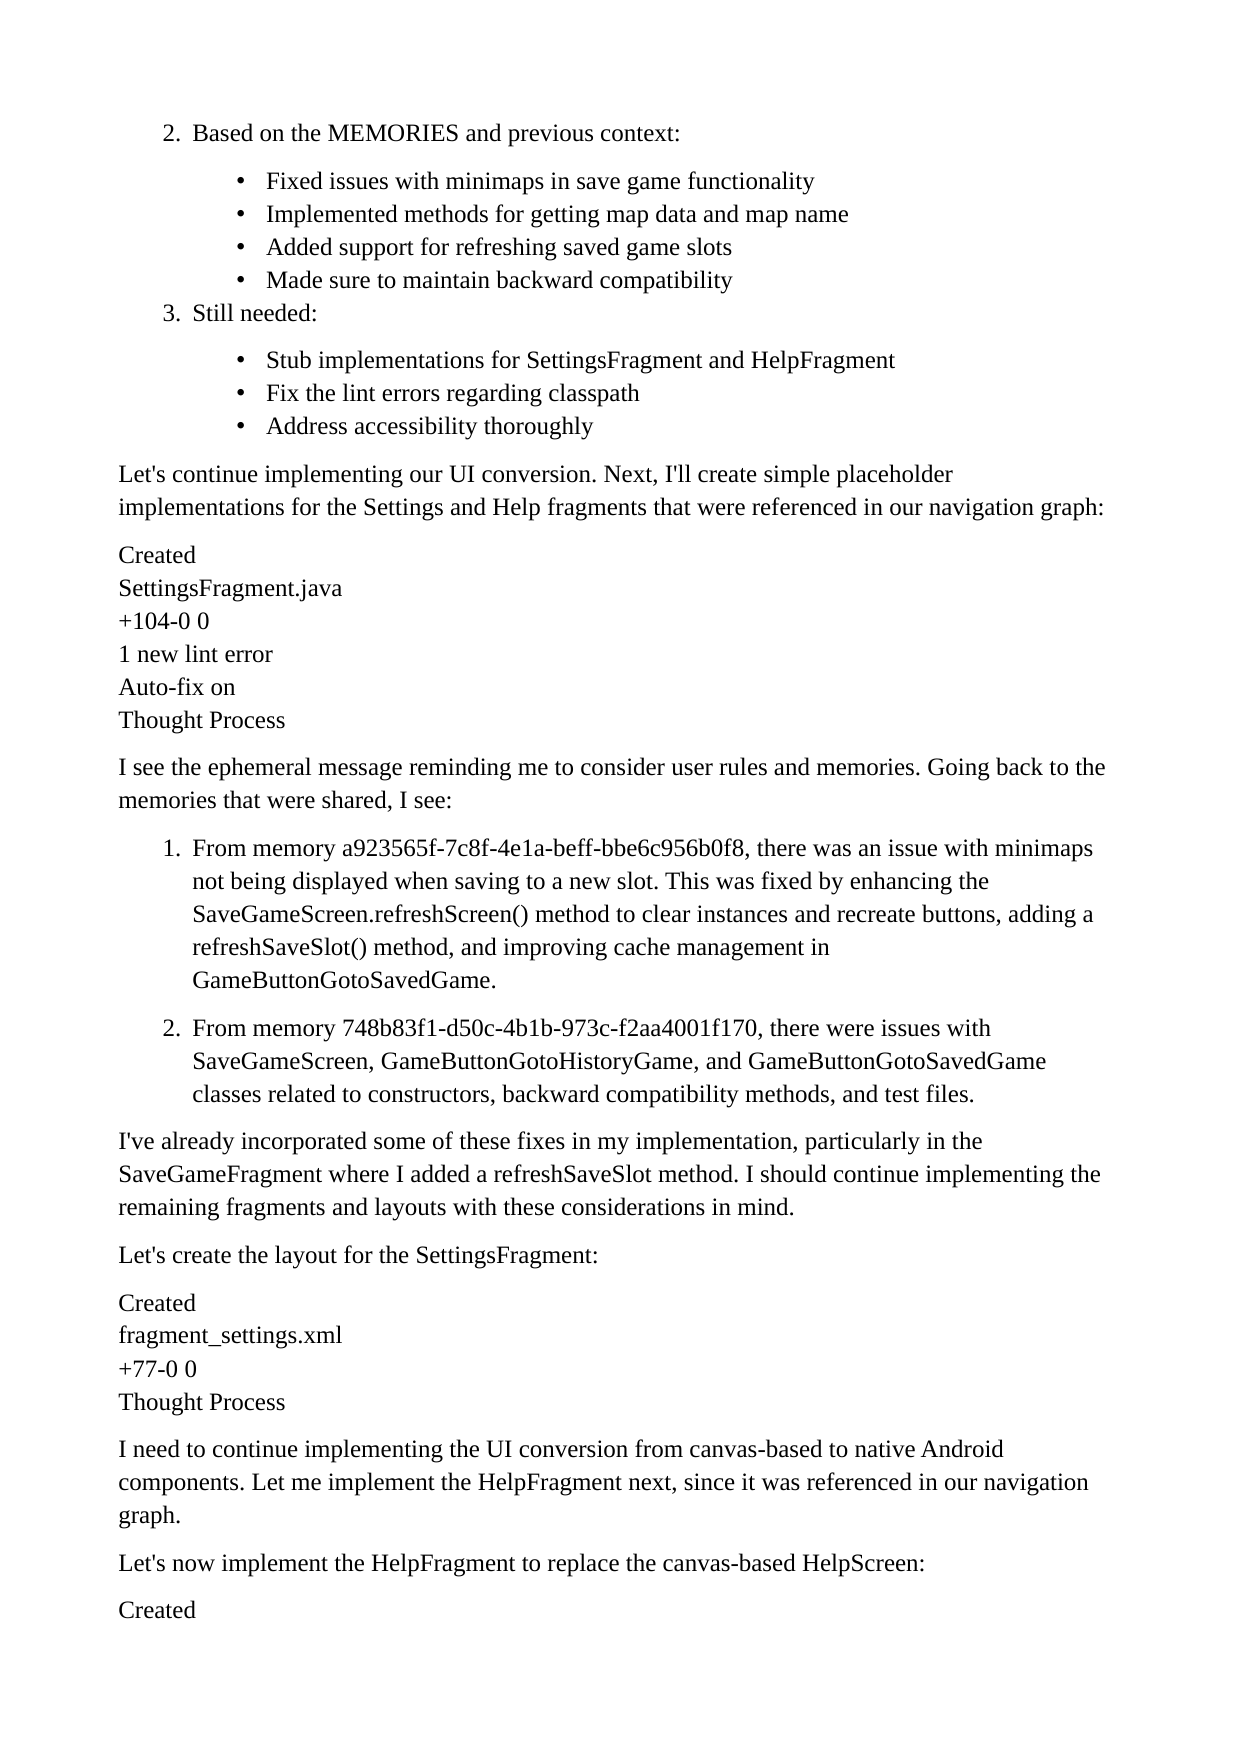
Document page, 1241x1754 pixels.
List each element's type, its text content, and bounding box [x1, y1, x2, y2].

list Added support for refreshing saved game slots [236, 232, 1122, 261]
list Address accessibility thoroughly [236, 411, 1122, 440]
text Let's create the layout for the SettingsFragment: [118, 1240, 1122, 1269]
text Let's continue implementing our UI conversion. Next, I'll create simple placeholder implementations for the Settings and Help fragments that were referenced in our navigation graph: [118, 459, 1122, 521]
text Created [118, 1288, 1122, 1316]
text I've already incorporated some of these fixes in my implementation, particularly in the SaveGameFragment where I added a refreshSaveSlot method. I should continue implementing the remaining fragments and layouts with these considerations in mind. [118, 1126, 1122, 1221]
list Made sure to maintain backward compatibility [236, 265, 1122, 293]
text Thought Process [118, 1387, 1122, 1415]
text fragment_settings.xml [118, 1321, 1122, 1349]
list Fixed issues with minimaps in save game functionality [236, 166, 1122, 194]
text +77-0 0 [118, 1354, 1122, 1382]
list Based on the MEMORIES and previous context: [162, 118, 1122, 147]
text +104-0 0 [118, 606, 1122, 634]
text I see the ephemeral message reminding me to consider user rules and memories. Going back to the memories that were shared, I see: [118, 752, 1122, 814]
text Thought Process [118, 705, 1122, 733]
list Still needed: [162, 298, 1122, 327]
list Fix the lint errors regarding classpath [236, 378, 1122, 407]
list Stub implementations for SettingsFragment and HelpFragment [236, 345, 1122, 374]
text Created [118, 540, 1122, 568]
text Created [118, 1596, 1122, 1624]
list Implemented methods for getting map data and map name [236, 199, 1122, 227]
list From memory 748b83f1-d50c-4b1b-973c-f2aa4001f170, there were issues with SaveGameScreen, GameButtonGotoHistoryGame, and GameButtonGotoSavedGame classes related to constructors, backward compatibility methods, and test files. [162, 1013, 1122, 1107]
text Auto-fix on [118, 672, 1122, 701]
text 1 new lint error [118, 639, 1122, 667]
list From memory a923565f-7c8f-4e1a-beff-bbe6c956b0f8, there was an issue with minimaps not being displayed when saving to a new slot. This was fixed by enhancing the SaveGameScreen.refreshScreen() method to clear instances and recreate buttons, adding a refreshSaveSlot() method, and improving cache management in GameButtonGotoSavedGame. [162, 833, 1122, 994]
text Let's now implement the HelpFragment to replace the canvas-based HelpScreen: [118, 1548, 1122, 1577]
text SettingsFragment.java [118, 573, 1122, 601]
text I need to continue implementing the UI conversion from canvas-based to native Android components. Let me implement the HelpFragment next, since it was referenced in our navigation graph. [118, 1434, 1122, 1529]
